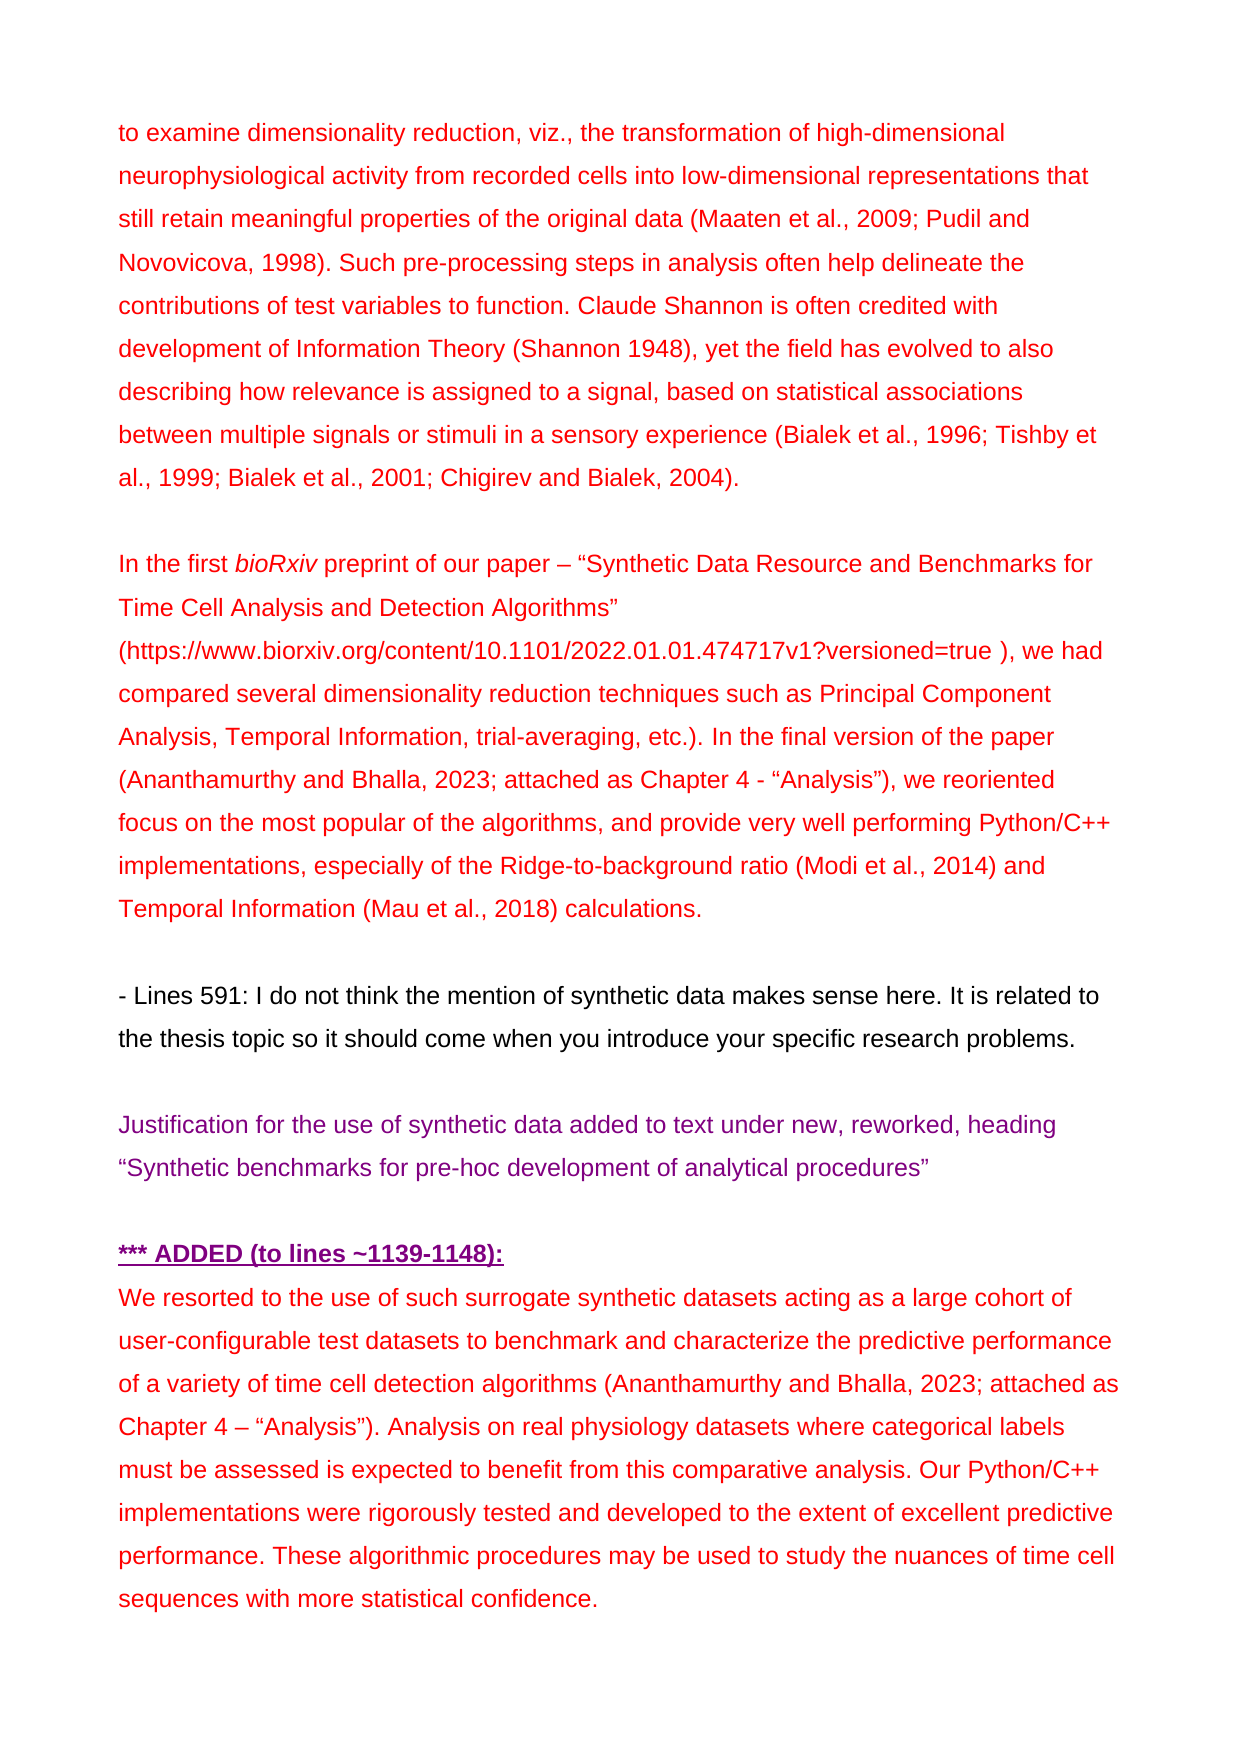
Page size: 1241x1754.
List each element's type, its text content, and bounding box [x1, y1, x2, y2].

text Justification for the use of synthetic data added to text under new, reworked, heading “Synthetic benchmarks for pre-hoc development of analytical procedures” [118, 1110, 1122, 1182]
text - Lines 591: I do not think the mention of synthetic data makes sense here. It is related to the thesis topic so it should come when you introduce your specific research problems. [118, 981, 1122, 1052]
text to examine dimensionality reduction, viz., the transformation of high-dimensional neurophysiological activity from recorded cells into low-dimensional representations that still retain meaningful properties of the original data (Maaten et al., 2009; Pudil and Novovicova, 1998). Such pre-processing steps in analysis often help delineate the contributions of test variables to function. Claude Shannon is often credited with development of Information Theory (Shannon 1948), yet the field has evolved to also describing how relevance is assigned to a signal, based on statistical associations between multiple signals or stimuli in a sensory experience (Bialek et al., 1996; Tishby et al., 1999; Bialek et al., 2001; Chigirev and Bialek, 2004). [118, 118, 1122, 492]
text *** ADDED (to lines ~1139-1148): [118, 1239, 1122, 1268]
text We resorted to the use of such surrogate synthetic datasets acting as a large cohort of user-configurable test datasets to benchmark and characterize the predictive performance of a variety of time cell detection algorithms (Ananthamurthy and Bhalla, 2023; attached as Chapter 4 – “Analysis”). Analysis on real physiology datasets where categorical labels must be assessed is expected to benefit from this comparative analysis. Our Python/C++ implementations were rigorously tested and developed to the extent of excellent predictive performance. These algorithmic procedures may be used to study the nuances of time cell sequences with more statistical confidence. [118, 1282, 1122, 1613]
text In the first bioRxiv preprint of our paper – “Synthetic Data Resource and Benchmarks for Time Cell Analysis and Detection Algorithms” (https://www.biorxiv.org/content/10.1101/2022.01.01.474717v1?versioned=true ), we had compared several dimensionality reduction techniques such as Principal Component Analysis, Temporal Information, trial-averaging, etc.). In the final version of the paper (Ananthamurthy and Bhalla, 2023; attached as Chapter 4 - “Analysis”), we reoriented focus on the most popular of the algorithms, and provide very well performing Python/C++ implementations, especially of the Ridge-to-background ratio (Modi et al., 2014) and Temporal Information (Mau et al., 2018) calculations. [118, 549, 1122, 923]
